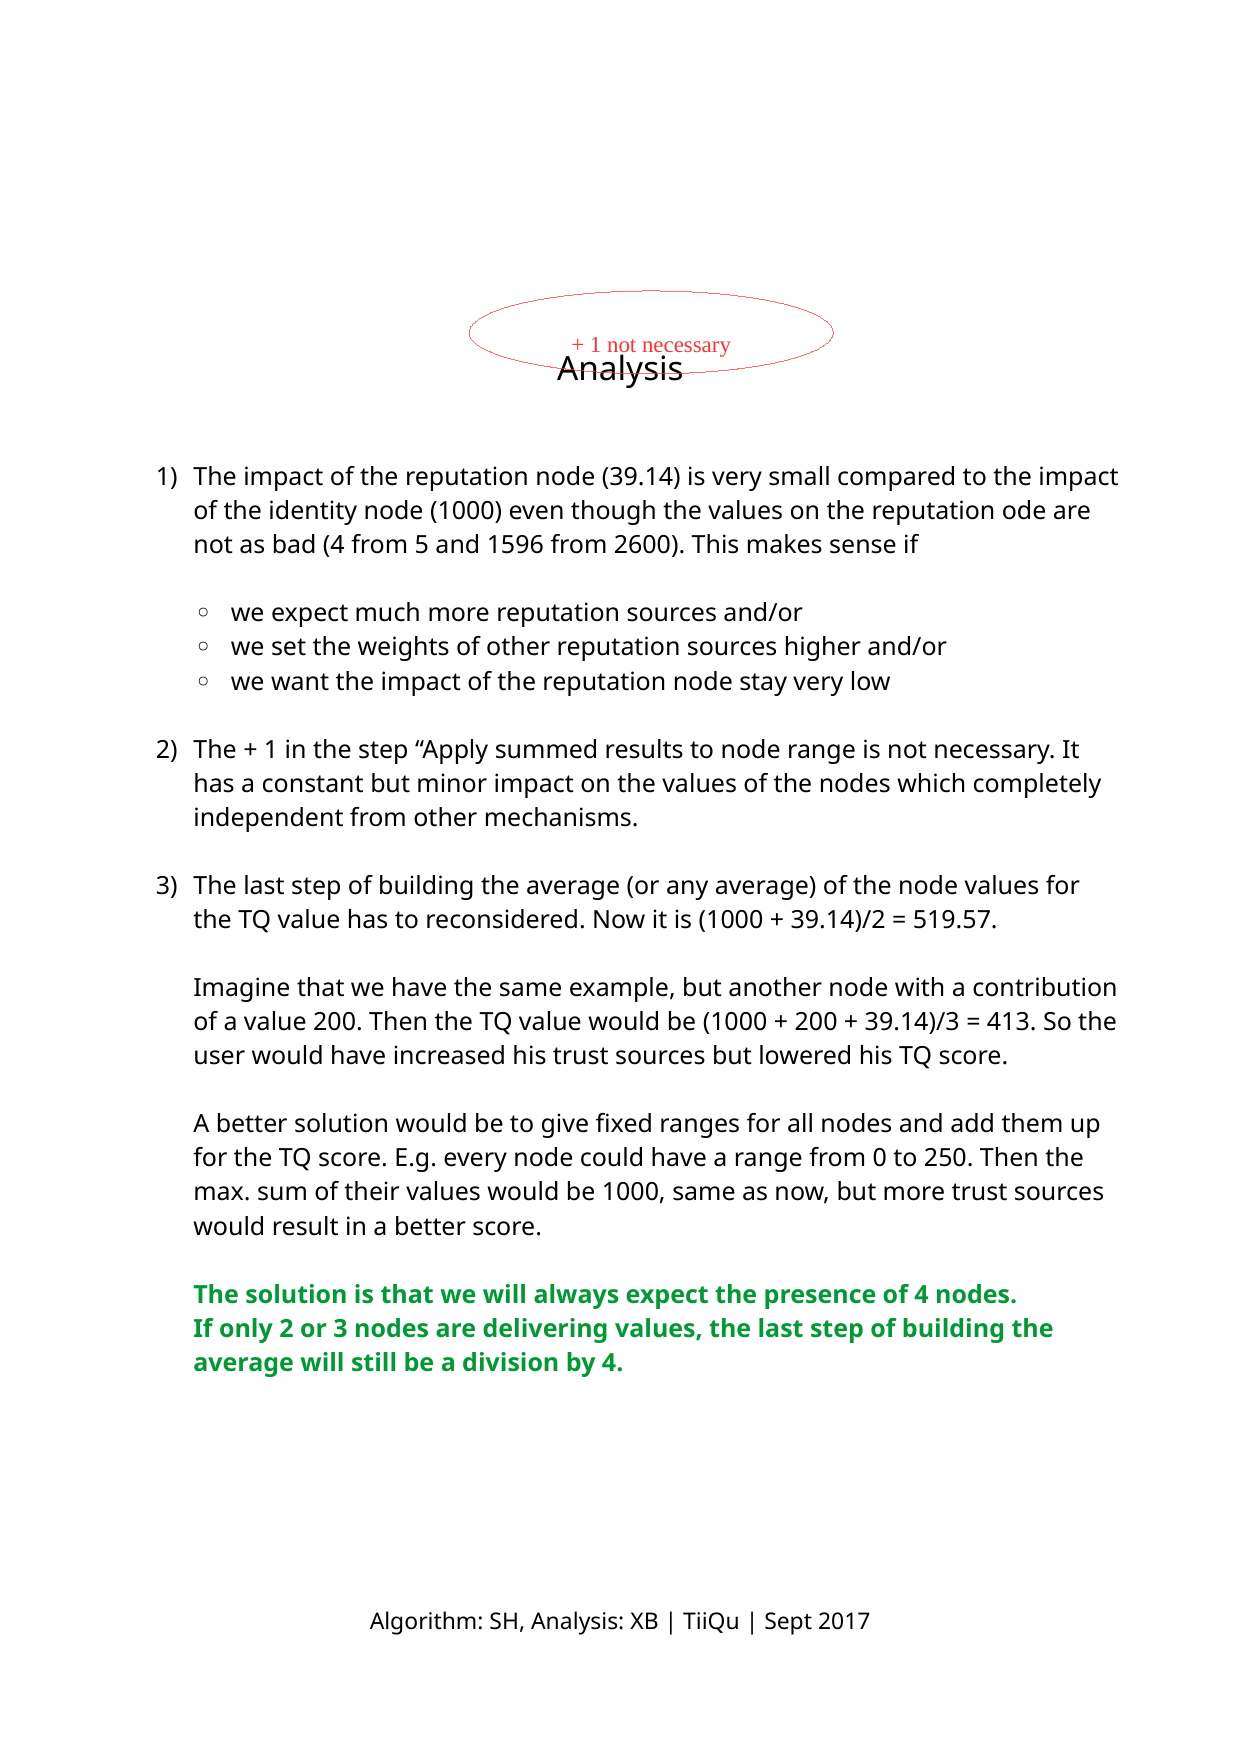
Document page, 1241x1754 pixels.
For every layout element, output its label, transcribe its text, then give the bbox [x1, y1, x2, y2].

list Imagine that we have the same example, but another node with a contribution of a value 200. Then the TQ value would be (1000 + 200 + 39.14)/3 = 413. So the user would have increased his trust sources but lowered his TQ score. [156, 970, 1122, 1072]
list we set the weights of other reputation sources higher and/or [193, 629, 1122, 663]
list The impact of the reputation node (39.14) is very small compared to the impact of the identity node (1000) even though the values on the reputation ode are not as bad (4 from 5 and 1596 from 2600). This makes sense if [156, 459, 1122, 561]
list The last step of building the average (or any average) of the node values for the TQ value has to reconsidered. Now it is (1000 + 39.14)/2 = 519.57. [156, 867, 1122, 936]
list we expect much more reputation sources and/or [193, 595, 1122, 629]
list The solution is that we will always expect the presence of 4 nodes. [156, 1276, 1122, 1310]
list The + 1 in the step “Apply summed results to node range is not necessary. It has a constant but minor impact on the values of the nodes which completely independent from other mechanisms. [156, 731, 1122, 833]
list we want the impact of the reputation node stay very low [193, 663, 1122, 697]
list A better solution would be to give fixed ranges for all nodes and add them up for the TQ score. E.g. every node could have a range from 0 to 250. Then the max. sum of their values would be 1000, same as now, but more trust sources would result in a better score. [156, 1106, 1122, 1242]
text Analysis [118, 345, 1122, 391]
list If only 2 or 3 nodes are delivering values, the last step of building the average will still be a division by 4. [156, 1310, 1122, 1378]
